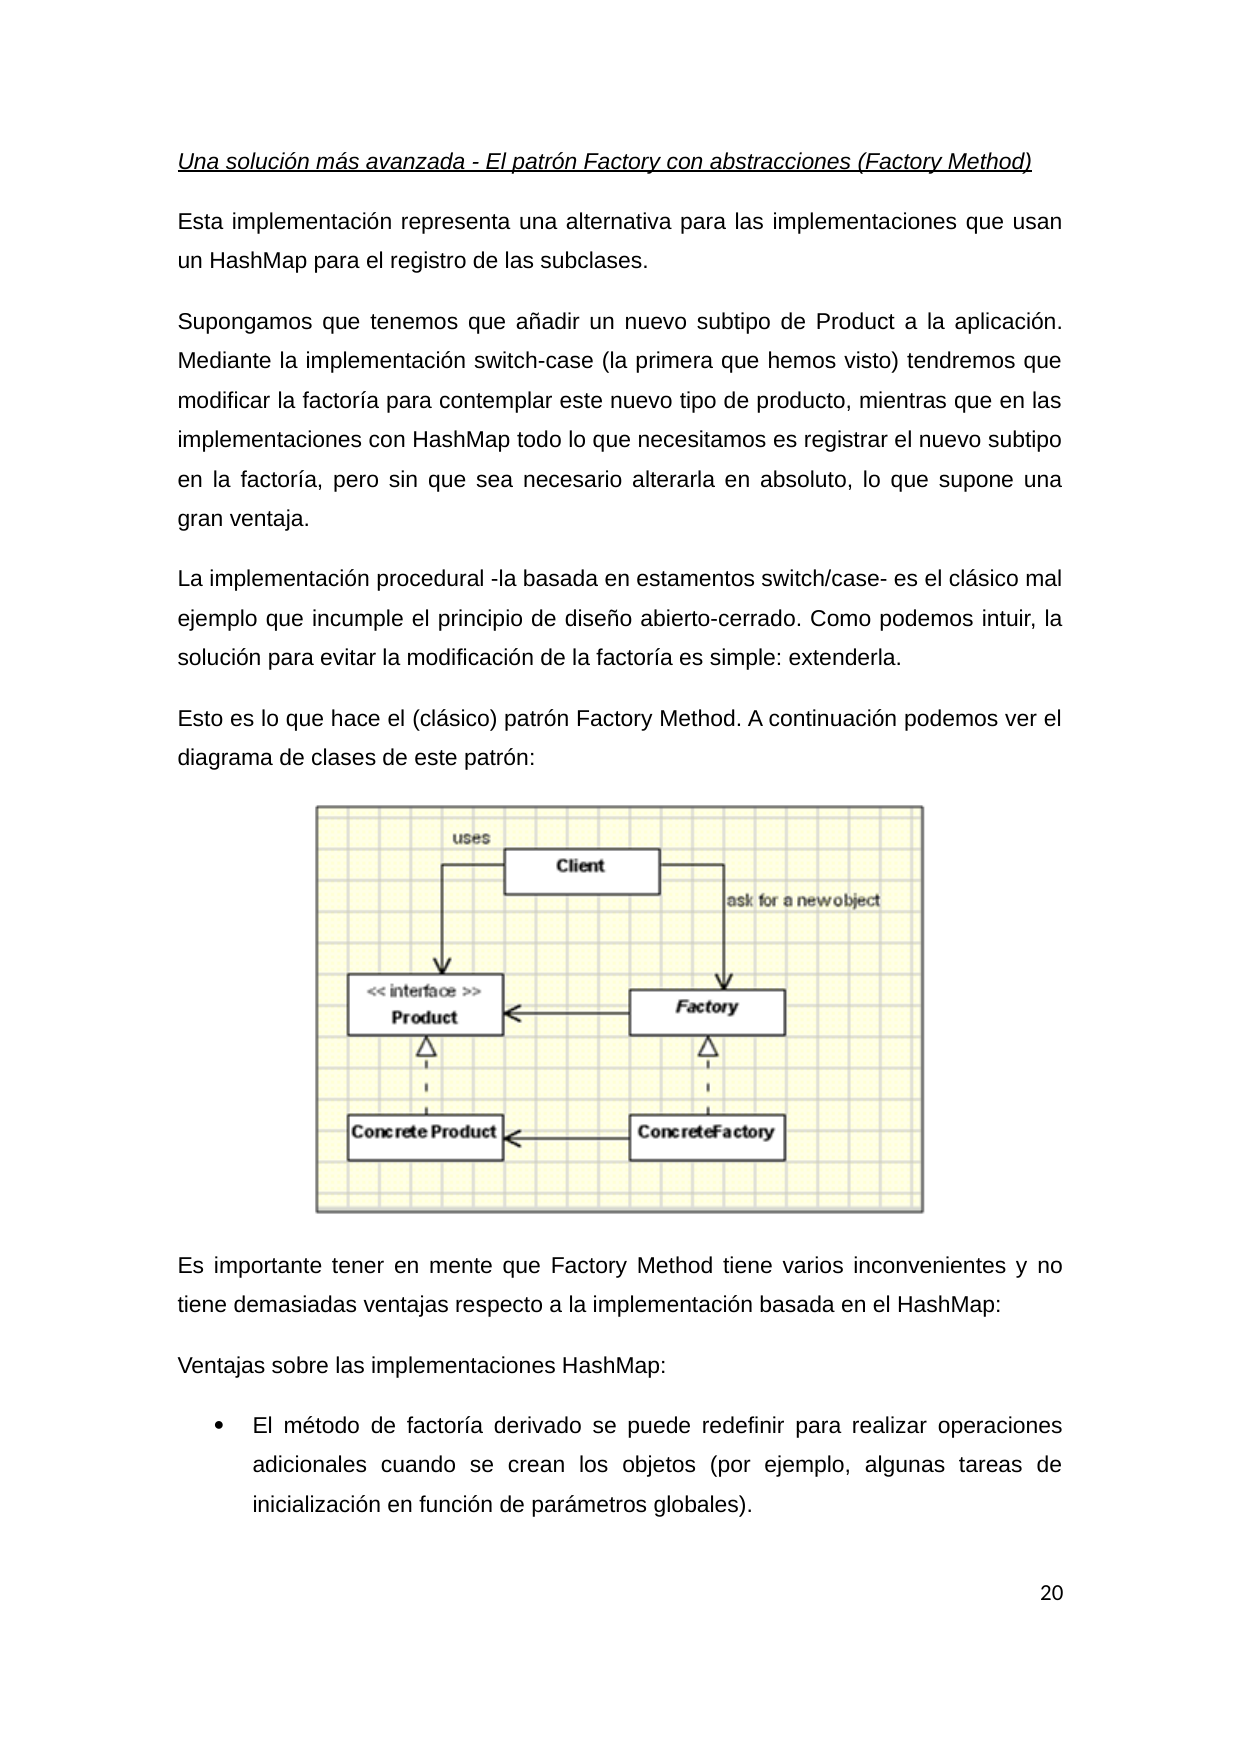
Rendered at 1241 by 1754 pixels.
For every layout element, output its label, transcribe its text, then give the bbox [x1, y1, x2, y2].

text Supongamos que tenemos que añadir un nuevo subtipo de Product a la aplicación. Mediante la implementación switch-case (la primera que hemos visto) tendremos que modificar la factoría para contemplar este nuevo tipo de producto, mientras que en las implementaciones con HashMap todo lo que necesitamos es registrar el nuevo subtipo en la factoría, pero sin que sea necesario alterarla en absoluto, lo que supone una gran ventaja. [177, 308, 1063, 531]
text Ventajas sobre las implementaciones HashMap: [177, 1352, 1063, 1378]
text Es importante tener en mente que Factory Method tiene varios inconvenientes y no tiene demasiadas ventajas respecto a la implementación basada en el HashMap: [177, 1252, 1063, 1318]
text Esto es lo que hace el (clásico) patrón Factory Method. A continuación podemos ver el diagrama de clases de este patrón: [177, 705, 1063, 771]
picture [314, 804, 926, 1217]
list El método de factoría derivado se puede redefinir para realizar operaciones adicionales cuando se crean los objetos (por ejemplo, algunas tareas de inicialización en función de parámetros globales). [215, 1412, 1063, 1517]
text La implementación procedural -la basada en estamentos switch/case- es el clásico mal ejemplo que incumple el principio de diseño abierto-cerrado. Como podemos intuir, la solución para evitar la modificación de la factoría es simple: extenderla. [177, 565, 1063, 671]
text Una solución más avanzada - El patrón Factory con abstracciones (Factory Method) [177, 148, 1063, 174]
text Esta implementación representa una alternativa para las implementaciones que usan un HashMap para el registro de las subclases. [177, 208, 1063, 274]
